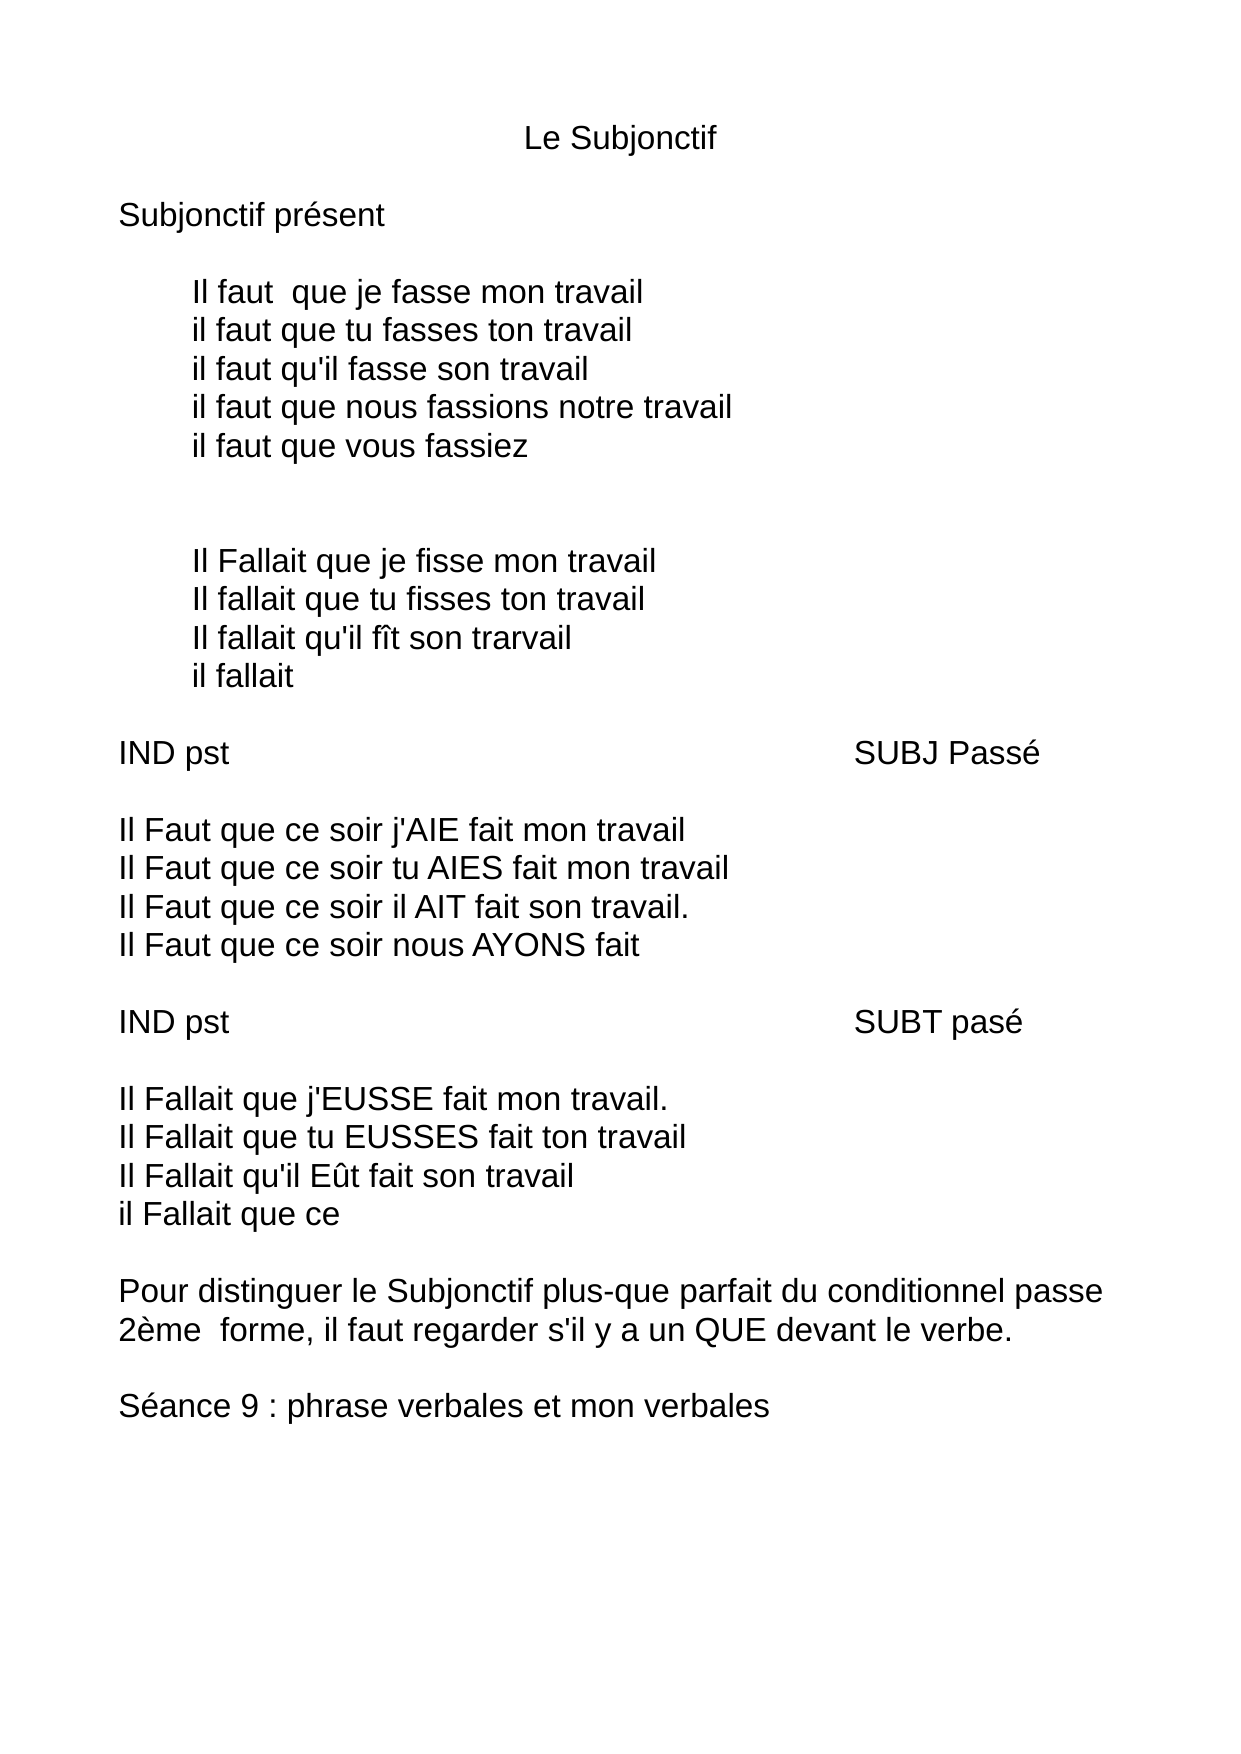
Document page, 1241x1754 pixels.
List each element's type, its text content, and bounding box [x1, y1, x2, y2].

text Il Faut que ce soir il AIT fait son travail. [118, 887, 1122, 925]
text Subjonctif présent [118, 195, 1122, 233]
text IND pst SUBJ Passé [118, 733, 1122, 772]
text il faut que nous fassions notre travail [118, 387, 1122, 426]
text Il fallait que tu fisses ton travail [118, 579, 1122, 618]
text il faut que vous fassiez [118, 426, 1122, 464]
text Séance 9 : phrase verbales et mon verbales [118, 1387, 1122, 1425]
text il faut qu'il fasse son travail [118, 349, 1122, 387]
text IND pst SUBT pasé [118, 1002, 1122, 1041]
text Il fallait qu'il fît son trarvail [118, 618, 1122, 656]
text Il faut que je fasse mon travail [118, 272, 1122, 310]
text Il Fallait qu'il Eût fait son travail [118, 1156, 1122, 1194]
text Il Faut que ce soir j'AIE fait mon travail [118, 810, 1122, 848]
text il fallait [118, 656, 1122, 695]
text Il Fallait que je fisse mon travail [118, 541, 1122, 579]
text il faut que tu fasses ton travail [118, 310, 1122, 349]
text Pour distinguer le Subjonctif plus-que parfait du conditionnel passe 2ème forme, il faut regarder s'il y a un QUE devant le verbe. [118, 1271, 1122, 1348]
text Le Subjonctif [118, 118, 1122, 157]
text Il Fallait que tu EUSSES fait ton travail [118, 1117, 1122, 1156]
text Il Fallait que j'EUSSE fait mon travail. [118, 1079, 1122, 1117]
text Il Faut que ce soir nous AYONS fait [118, 925, 1122, 964]
text Il Faut que ce soir tu AIES fait mon travail [118, 848, 1122, 887]
text il Fallait que ce [118, 1194, 1122, 1233]
